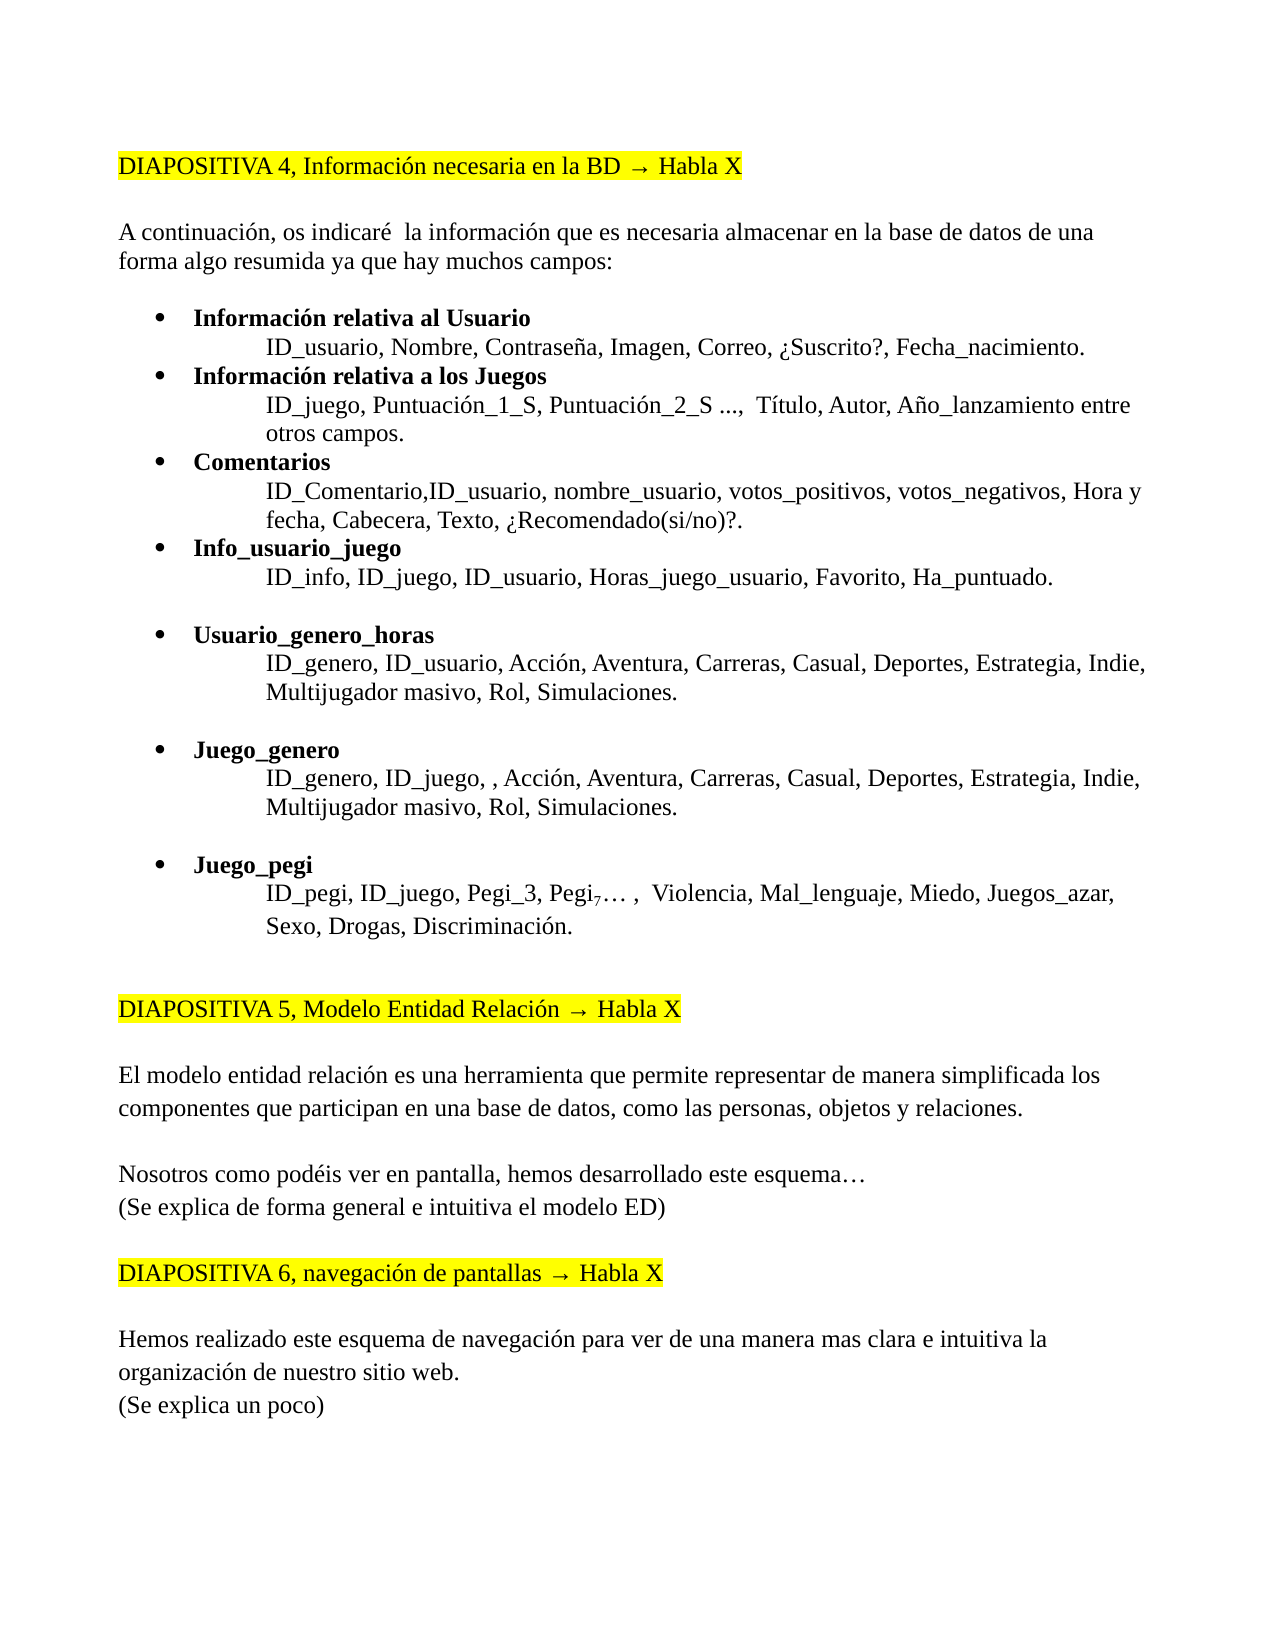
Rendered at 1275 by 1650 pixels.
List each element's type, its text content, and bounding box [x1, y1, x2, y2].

list Juego_genero [156, 735, 1157, 763]
list Usuario_genero_horas [156, 620, 1157, 648]
list Información relativa al Usuario [156, 303, 1157, 332]
list Información relativa a los Juegos [156, 361, 1157, 390]
text A continuación, os indicaré la información que es necesaria almacenar en la base de datos de una forma algo resumida ya que hay muchos campos: [118, 217, 1157, 275]
text (Se explica un poco) [118, 1390, 1157, 1419]
list ID_genero, ID_usuario, Acción, Aventura, Carreras, Casual, Deportes, Estrategia, Indie, Multijugador masivo, Rol, Simulaciones. [266, 648, 1157, 706]
text (Se explica de forma general e intuitiva el modelo ED) [118, 1192, 1157, 1221]
list Info_usuario_juego [156, 533, 1157, 562]
list ID_Comentario,ID_usuario, nombre_usuario, votos_positivos, votos_negativos, Hora y fecha, Cabecera, Texto, ¿Recomendado(si/no)?. [266, 476, 1157, 533]
text El modelo entidad relación es una herramienta que permite representar de manera simplificada los componentes que participan en una base de datos, como las personas, objetos y relaciones. [118, 1060, 1157, 1122]
text DIAPOSITIVA 4, Información necesaria en la BD → Habla X [118, 151, 1157, 180]
list Comentarios [156, 447, 1157, 476]
list ID_pegi, ID_juego, Pegi_3, Pegi₇… , Violencia, Mal_lenguaje, Miedo, Juegos_azar, Sexo, Drogas, Discriminación. [266, 878, 1157, 940]
text Nosotros como podéis ver en pantalla, hemos desarrollado este esquema… [118, 1159, 1157, 1188]
list ID_juego, Puntuación_1_S, Puntuación_2_S ..., Título, Autor, Año_lanzamiento entre otros campos. [266, 390, 1157, 447]
list ID_usuario, Nombre, Contraseña, Imagen, Correo, ¿Suscrito?, Fecha_nacimiento. [266, 332, 1157, 361]
text Hemos realizado este esquema de navegación para ver de una manera mas clara e intuitiva la organización de nuestro sitio web. [118, 1324, 1157, 1386]
list ID_genero, ID_juego, , Acción, Aventura, Carreras, Casual, Deportes, Estrategia, Indie, Multijugador masivo, Rol, Simulaciones. [266, 763, 1157, 821]
text DIAPOSITIVA 5, Modelo Entidad Relación → Habla X [118, 994, 1157, 1023]
text DIAPOSITIVA 6, navegación de pantallas → Habla X [118, 1258, 1157, 1287]
list Juego_pegi [156, 850, 1157, 878]
list ID_info, ID_juego, ID_usuario, Horas_juego_usuario, Favorito, Ha_puntuado. [266, 562, 1157, 591]
